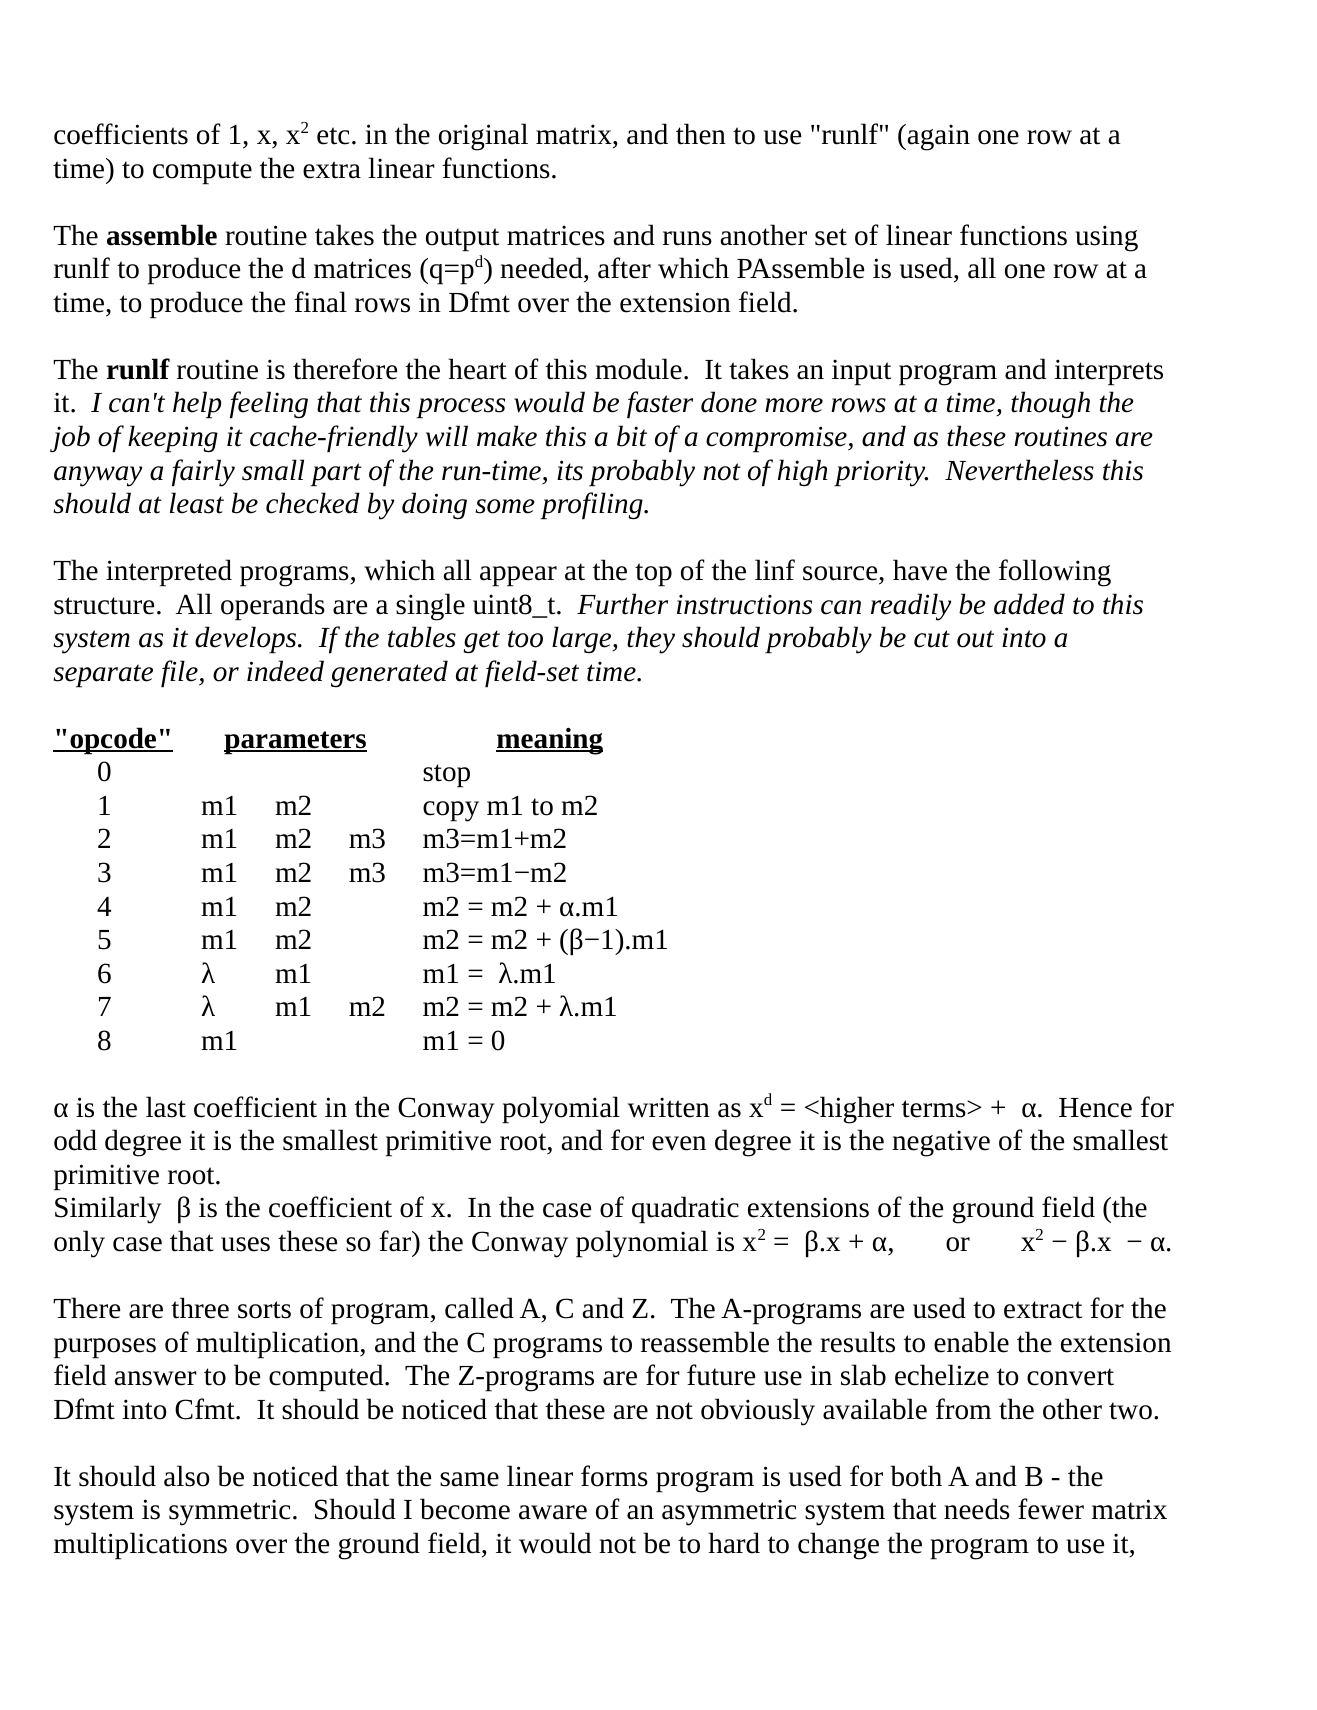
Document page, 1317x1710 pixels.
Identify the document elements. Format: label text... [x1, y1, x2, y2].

text 3 m1 m2 m3 m3=m1−m2 [53, 855, 1174, 889]
text The interpreted programs, which all appear at the top of the linf source, have the following structure. All operands are a single uint8_t. Further instructions can readily be added to this system as it develops. If the tables get too large, they should probably be cut out into a separate file, or indeed generated at field-set time. [53, 553, 1174, 687]
text "opcode" parameters meaning [53, 721, 1174, 754]
text 4 m1 m2 m2 = m2 + α.m1 [53, 889, 1174, 922]
text It should also be noticed that the same linear forms program is used for both A and B - the system is symmetric. Should I become aware of an asymmetric system that needs fewer matrix multiplications over the ground field, it would not be to hard to change the program to use it, [53, 1459, 1174, 1559]
text 6 λ m1 m1 = λ.m1 [53, 956, 1174, 989]
text Similarly β is the coefficient of x. In the case of quadratic extensions of the ground field (the only case that uses these so far) the Conway polynomial is x2 = β.x + α, or x2 − β.x − α. [53, 1191, 1174, 1258]
text The runlf routine is therefore the heart of this module. It takes an input program and interprets it. I can't help feeling that this process would be faster done more rows at a time, though the job of keeping it cache-friendly will make this a bit of a compromise, and as these routines are anyway a fairly small part of the run-time, its probably not of high priority. Nevertheless this should at least be checked by doing some profiling. [53, 352, 1174, 520]
text coefficients of 1, x, x2 etc. in the original matrix, and then to use "runlf" (again one row at a time) to compute the extra linear functions. [53, 117, 1174, 184]
text 5 m1 m2 m2 = m2 + (β−1).m1 [53, 922, 1174, 956]
text 8 m1 m1 = 0 [53, 1023, 1174, 1056]
text 0 stop [53, 754, 1174, 788]
text α is the last coefficient in the Conway polyomial written as xd = <higher terms> + α. Hence for odd degree it is the smallest primitive root, and for even degree it is the negative of the smallest primitive root. [53, 1090, 1174, 1191]
text 2 m1 m2 m3 m3=m1+m2 [53, 822, 1174, 855]
text 1 m1 m2 copy m1 to m2 [53, 788, 1174, 822]
text The assemble routine takes the output matrices and runs another set of linear functions using runlf to produce the d matrices (q=pd) needed, after which PAssemble is used, all one row at a time, to produce the final rows in Dfmt over the extension field. [53, 218, 1174, 318]
text There are three sorts of program, called A, C and Z. The A-programs are used to extract for the purposes of multiplication, and the C programs to reassemble the results to enable the extension field answer to be computed. The Z-programs are for future use in slab echelize to convert Dfmt into Cfmt. It should be noticed that these are not obviously available from the other two. [53, 1291, 1174, 1425]
text 7 λ m1 m2 m2 = m2 + λ.m1 [53, 989, 1174, 1023]
